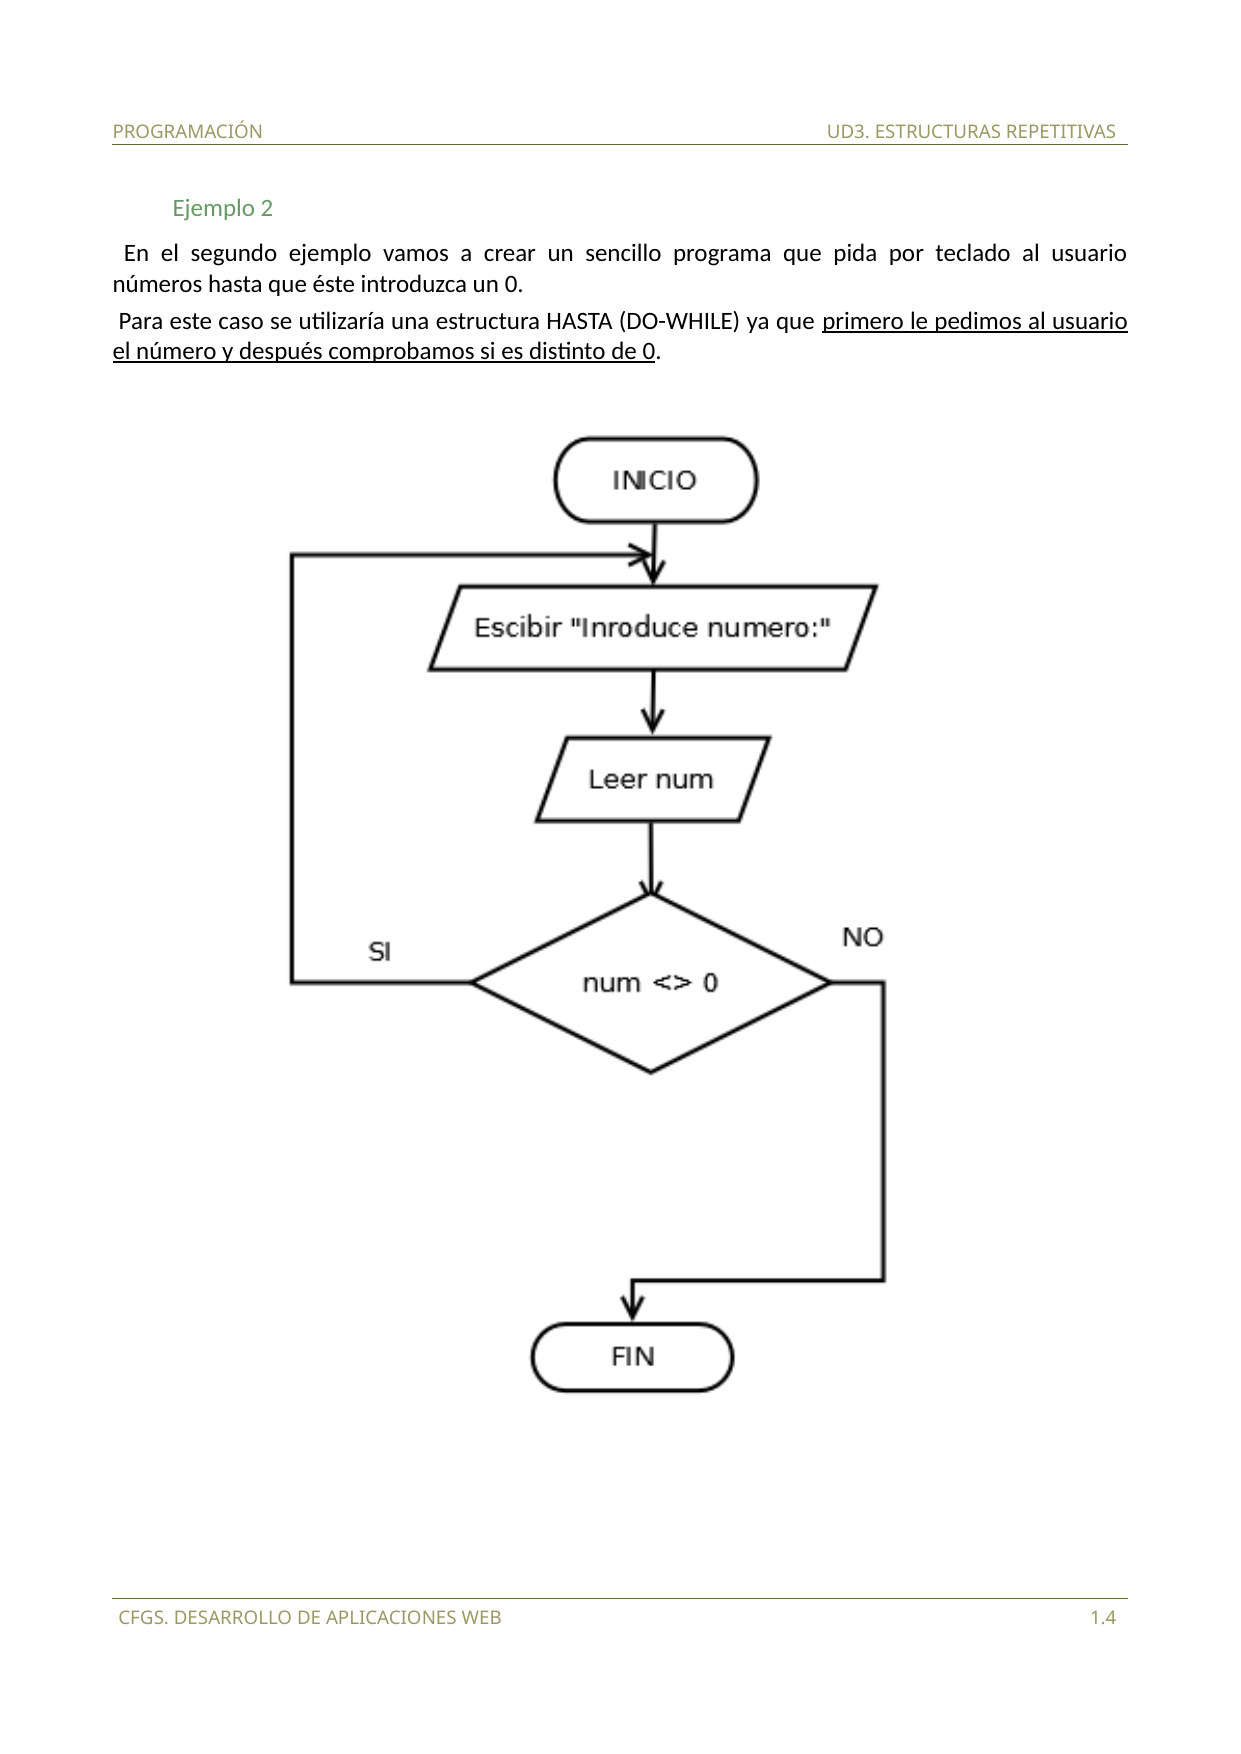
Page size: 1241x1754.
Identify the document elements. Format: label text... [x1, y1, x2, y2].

list Para este caso se utilizaría una estructura HASTA (DO-WHILE) ya que primero le pedimos al usuario el número y después comprobamos si es distinto de 0. [112, 305, 1128, 366]
picture [253, 409, 999, 1418]
subtitle Ejemplo 2 [112, 192, 1128, 223]
list En el segundo ejemplo vamos a crear un sencillo programa que pida por teclado al usuario números hasta que éste introduzca un 0. [112, 237, 1128, 298]
